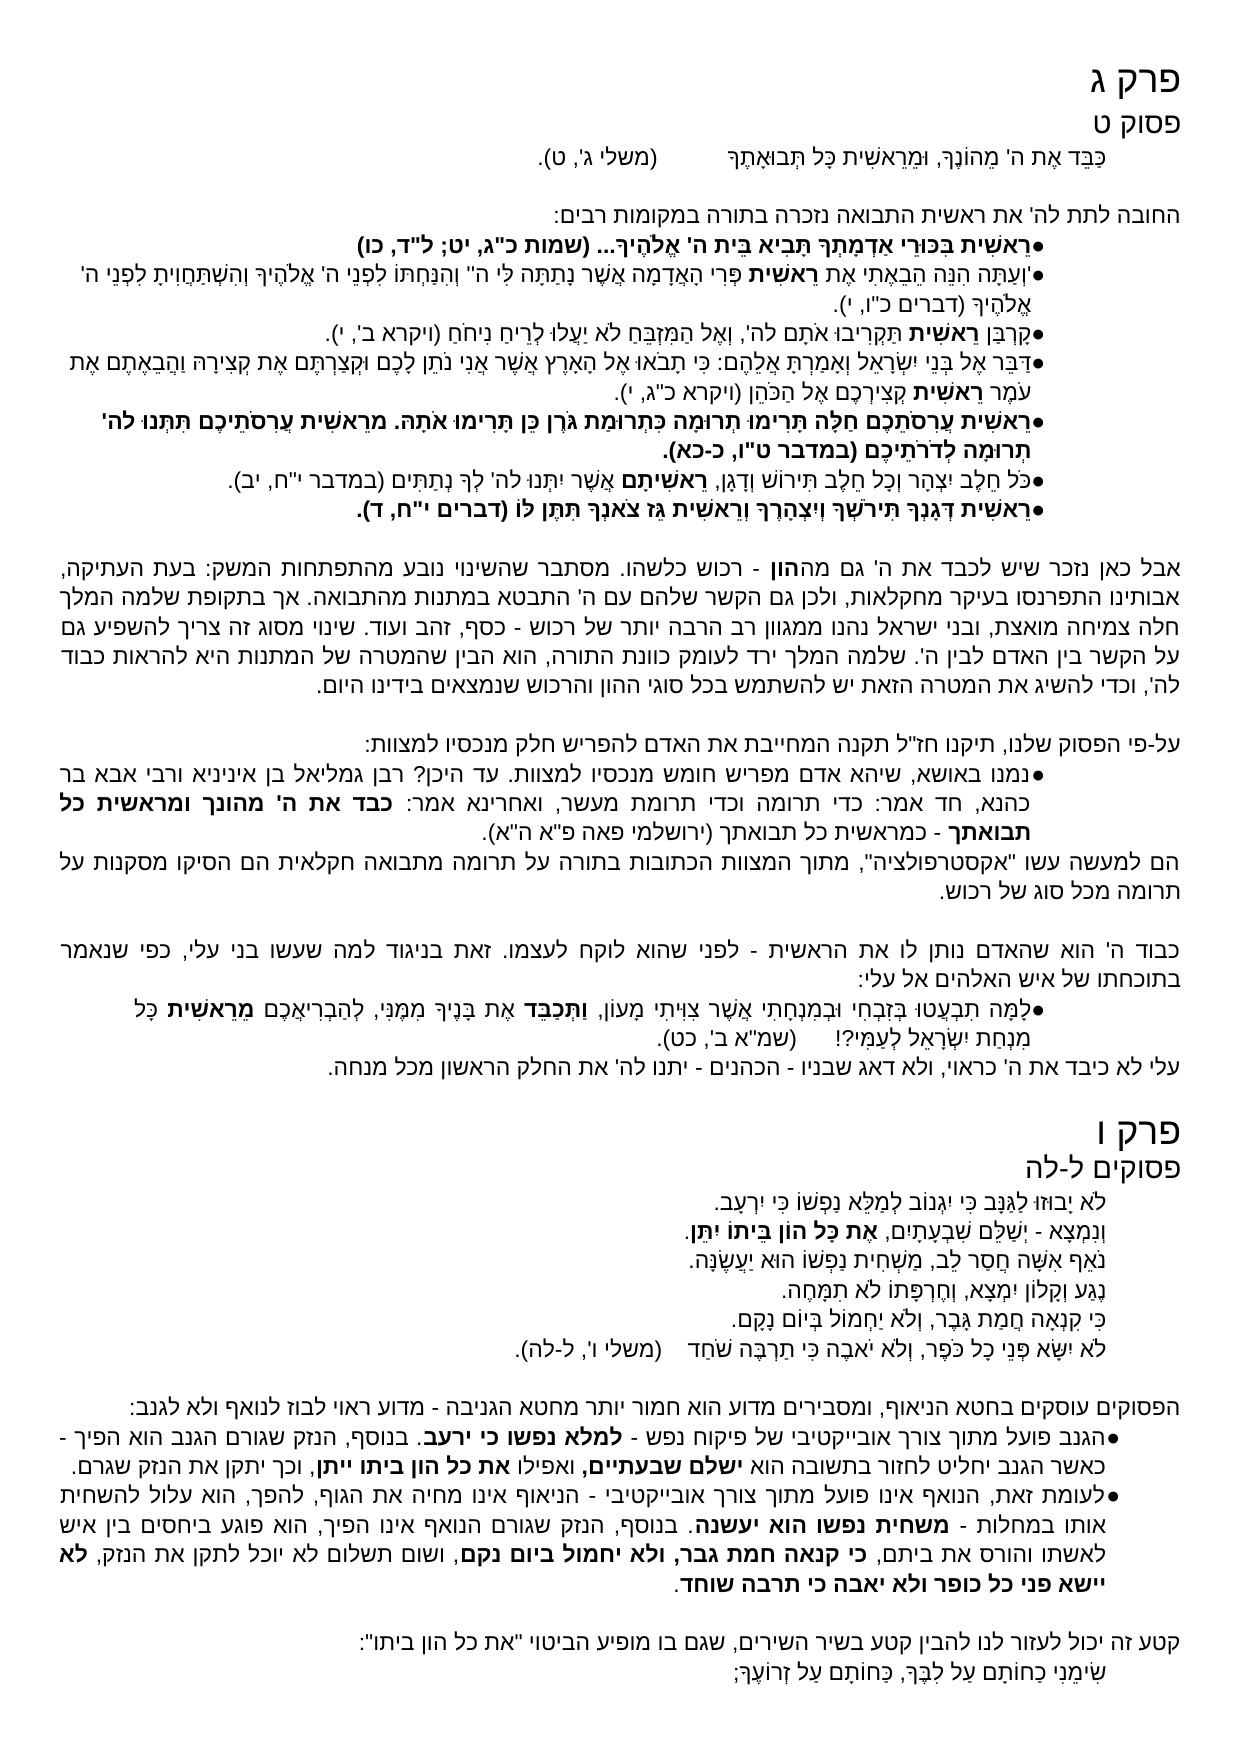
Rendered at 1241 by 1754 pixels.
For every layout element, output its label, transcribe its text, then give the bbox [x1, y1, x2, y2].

list רֵאשִׁית בִּכּוּרֵי אַדְמָתְךָ תָּבִיא בֵּית ה' אֱלֹהֶיךָ... (שמות כ"ג, יט; ל"ד, כו) [59, 233, 1069, 258]
text פרק ג [59, 59, 1181, 101]
text כַּבֵּד אֶת ה' מֵהוֹנֶךָ, וּמֵרֵאשִׁית כָּל תְּבוּאָתֶךָ (משלי ג', ט). [134, 144, 1106, 170]
text נֹאֵף אִשָּׁה חֲסַר לֵב, מַשְׁחִית נַפְשׁוֹ הוּא יַעֲשֶׂנָּה. [134, 1248, 1106, 1274]
text על-פי הפסוק שלנו, תיקנו חז"ל תקנה המחייבת את האדם להפריש חלק מנכסיו למצוות: [59, 732, 1181, 758]
text וְנִמְצָא - יְשַׁלֵּם שִׁבְעָתָיִם, אֶת כָּל הוֹן בֵּיתוֹ יִתֵּן. [134, 1219, 1106, 1244]
list 'וְעַתָּה הִנֵּה הֵבֵאֶתִי אֶת רֵאשִׁית פְּרִי הָאֲדָמָה אֲשֶׁר נָתַתָּה לִּי ה'' וְהִנַּחְתּוֹ לִפְנֵי ה' אֱלֹהֶיךָ וְהִשְׁתַּחֲוִיתָ לִפְנֵי ה' אֱלֹהֶיךָ (דברים כ"ו, י). [59, 262, 1069, 317]
list קָרְבַּן רֵאשִׁית תַּקְרִיבוּ אֹתָם לה', וְאֶל הַמִּזְבֵּחַ לֹא יַעֲלוּ לְרֵיחַ נִיחֹחַ (ויקרא ב', י). [59, 321, 1069, 346]
text כִּי קִנְאָה חֲמַת גָּבֶר, וְלֹא יַחְמוֹל בְּיוֹם נָקָם. [134, 1307, 1106, 1332]
text עלי לא כיבד את ה' כראוי, ולא דאג שבניו - הכהנים - יתנו לה' את החלק הראשון מכל מנחה. [59, 1055, 1181, 1081]
list כֹּל חֵלֶב יִצְהָר וְכָל חֵלֶב תִּירוֹשׁ וְדָגָן, רֵאשִׁיתָם אֲשֶׁר יִתְּנוּ לה' לְךָ נְתַתִּים (במדבר י"ח, יב). [59, 468, 1069, 493]
text לֹא יִשָּׂא פְּנֵי כָל כֹּפֶר, וְלֹא יֹאבֶה כִּי תַרְבֶּה שֹׁחַד (משלי ו', ל-לה). [134, 1336, 1106, 1362]
text פסוקים ל-לה [59, 1152, 1181, 1184]
text לֹא יָבוּזוּ לַגַּנָּב כִּי יִגְנוֹב לְמַלֵּא נַפְשׁוֹ כִּי יִרְעָב. [134, 1189, 1106, 1215]
text הם למעשה עשו "אקסטרפולציה", מתוך המצוות הכתובות בתורה על תרומה מתבואה חקלאית הם הסיקו מסקנות על תרומה מכל סוג של רכוש. [59, 849, 1181, 904]
list רֵאשִׁית דְּגָנְךָ תִּירֹשְׁךָ וְיִצְהָרֶךָ וְרֵאשִׁית גֵּז צֹאנְךָ תִּתֶּן לּוֹ (דברים י"ח, ד). [59, 497, 1069, 523]
text כבוד ה' הוא שהאדם נותן לו את הראשית - לפני שהוא לוקח לעצמו. זאת בניגוד למה שעשו בני עלי, כפי שנאמר בתוכחתו של איש האלהים אל עלי: [59, 938, 1181, 993]
list נמנו באושא, שיהא אדם מפריש חומש מנכסיו למצוות. עד היכן? רבן גמליאל בן איניניא ורבי אבא בר כהנא, חד אמר: כדי תרומה וכדי תרומת מעשר, ואחרינא אמר: כבד את ה' מהונך ומראשית כל תבואתך - כמראשית כל תבואתך (ירושלמי פאה פ"א ה"א). [59, 761, 1069, 846]
list הגנב פועל מתוך צורך אובייקטיבי של פיקוח נפש - למלא נפשו כי ירעב. בנוסף, הנזק שגורם הגנב הוא הפיך - כאשר הגנב יחליט לחזור בתשובה הוא ישלם שבעתיים, ואפילו את כל הון ביתו ייתן, וכך יתקן את הנזק שגרם. [59, 1424, 1144, 1479]
list לעומת זאת, הנואף אינו פועל מתוך צורך אובייקטיבי - הניאוף אינו מחיה את הגוף, להפך, הוא עלול להשחית אותו במחלות - משחית נפשו הוא יעשנה. בנוסף, הנזק שגורם הנואף אינו הפיך, הוא פוגע ביחסים בין איש לאשתו והורס את ביתם, כי קנאה חמת גבר, ולא יחמול ביום נקם, ושום תשלום לא יוכל לתקן את הנזק, לא יישא פני כל כופר ולא יאבה כי תרבה שוחד. [59, 1483, 1144, 1597]
text פסוק ט [59, 107, 1181, 140]
text הפסוקים עוסקים בחטא הניאוף, ומסבירים מדוע הוא חמור יותר מחטא הגניבה - מדוע ראוי לבוז לנואף ולא לגנב: [59, 1395, 1181, 1421]
text נֶגַע וְקָלוֹן יִמְצָא, וְחֶרְפָּתוֹ לֹא תִמָּחֶה. [134, 1277, 1106, 1303]
text אבל כאן נזכר שיש לכבד את ה' גם מההון - רכוש כלשהו. מסתבר שהשינוי נובע מהתפתחות המשק: בעת העתיקה, אבותינו התפרנסו בעיקר מחקלאות, ולכן גם הקשר שלהם עם ה' התבטא במתנות מהתבואה. אך בתקופת שלמה המלך חלה צמיחה מואצת, ובני ישראל נהנו ממגוון רב הרבה יותר של רכוש - כסף, זהב ועוד. שינוי מסוג זה צריך להשפיע גם על הקשר בין האדם לבין ה'. שלמה המלך ירד לעומק כוונת התורה, הוא הבין שהמטרה של המתנות היא להראות כבוד לה', וכדי להשיג את המטרה הזאת יש להשתמש בכל סוגי ההון והרכוש שנמצאים בידינו היום. [59, 556, 1181, 699]
text פרק ו [59, 1110, 1181, 1152]
text שִׂימֵנִי כַחוֹתָם עַל לִבֶּךָ, כַּחוֹתָם עַל זְרוֹעֶךָ; [134, 1659, 1106, 1685]
text החובה לתת לה' את ראשית התבואה נזכרה בתורה במקומות רבים: [59, 203, 1181, 229]
list רֵאשִׁית עֲרִסֹתֵכֶם חַלָּה תָּרִימוּ תְרוּמָה כִּתְרוּמַת גֹּרֶן כֵּן תָּרִימוּ אֹתָהּ. מרֵאשִׁית עֲרִסֹתֵיכֶם תִּתְּנוּ לה' תְרוּמָה לְדֹרֹתֵיכֶם (במדבר ט"ו, כ-כא). [59, 409, 1069, 464]
list דַּבֵּר אֶל בְּנֵי יִשְׂרָאֵל וְאָמַרְתָּ אֲלֵהֶם: כִּי תָבֹאוּ אֶל הָאָרֶץ אֲשֶׁר אֲנִי נֹתֵן לָכֶם וּקְצַרְתֶּם אֶת קְצִירָהּ וַהֲבֵאֶתֶם אֶת עֹמֶר רֵאשִׁית קְצִירְכֶם אֶל הַכֹּהֵן (ויקרא כ"ג, י). [59, 350, 1069, 405]
text קטע זה יכול לעזור לנו להבין קטע בשיר השירים, שגם בו מופיע הביטוי "את כל הון ביתו": [59, 1630, 1181, 1656]
list לָמָּה תִבְעֲטוּ בְּזִבְחִי וּבְמִנְחָתִי אֲשֶׁר צִוִּיתִי מָעוֹן, וַתְּכַבֵּד אֶת בָּנֶיךָ מִמֶּנִּי, לְהַבְרִיאֲכֶם מֵרֵאשִׁית כָּל מִנְחַת יִשְׂרָאֵל לְעַמִּי?! (שמ"א ב', כט). [134, 996, 1069, 1051]
